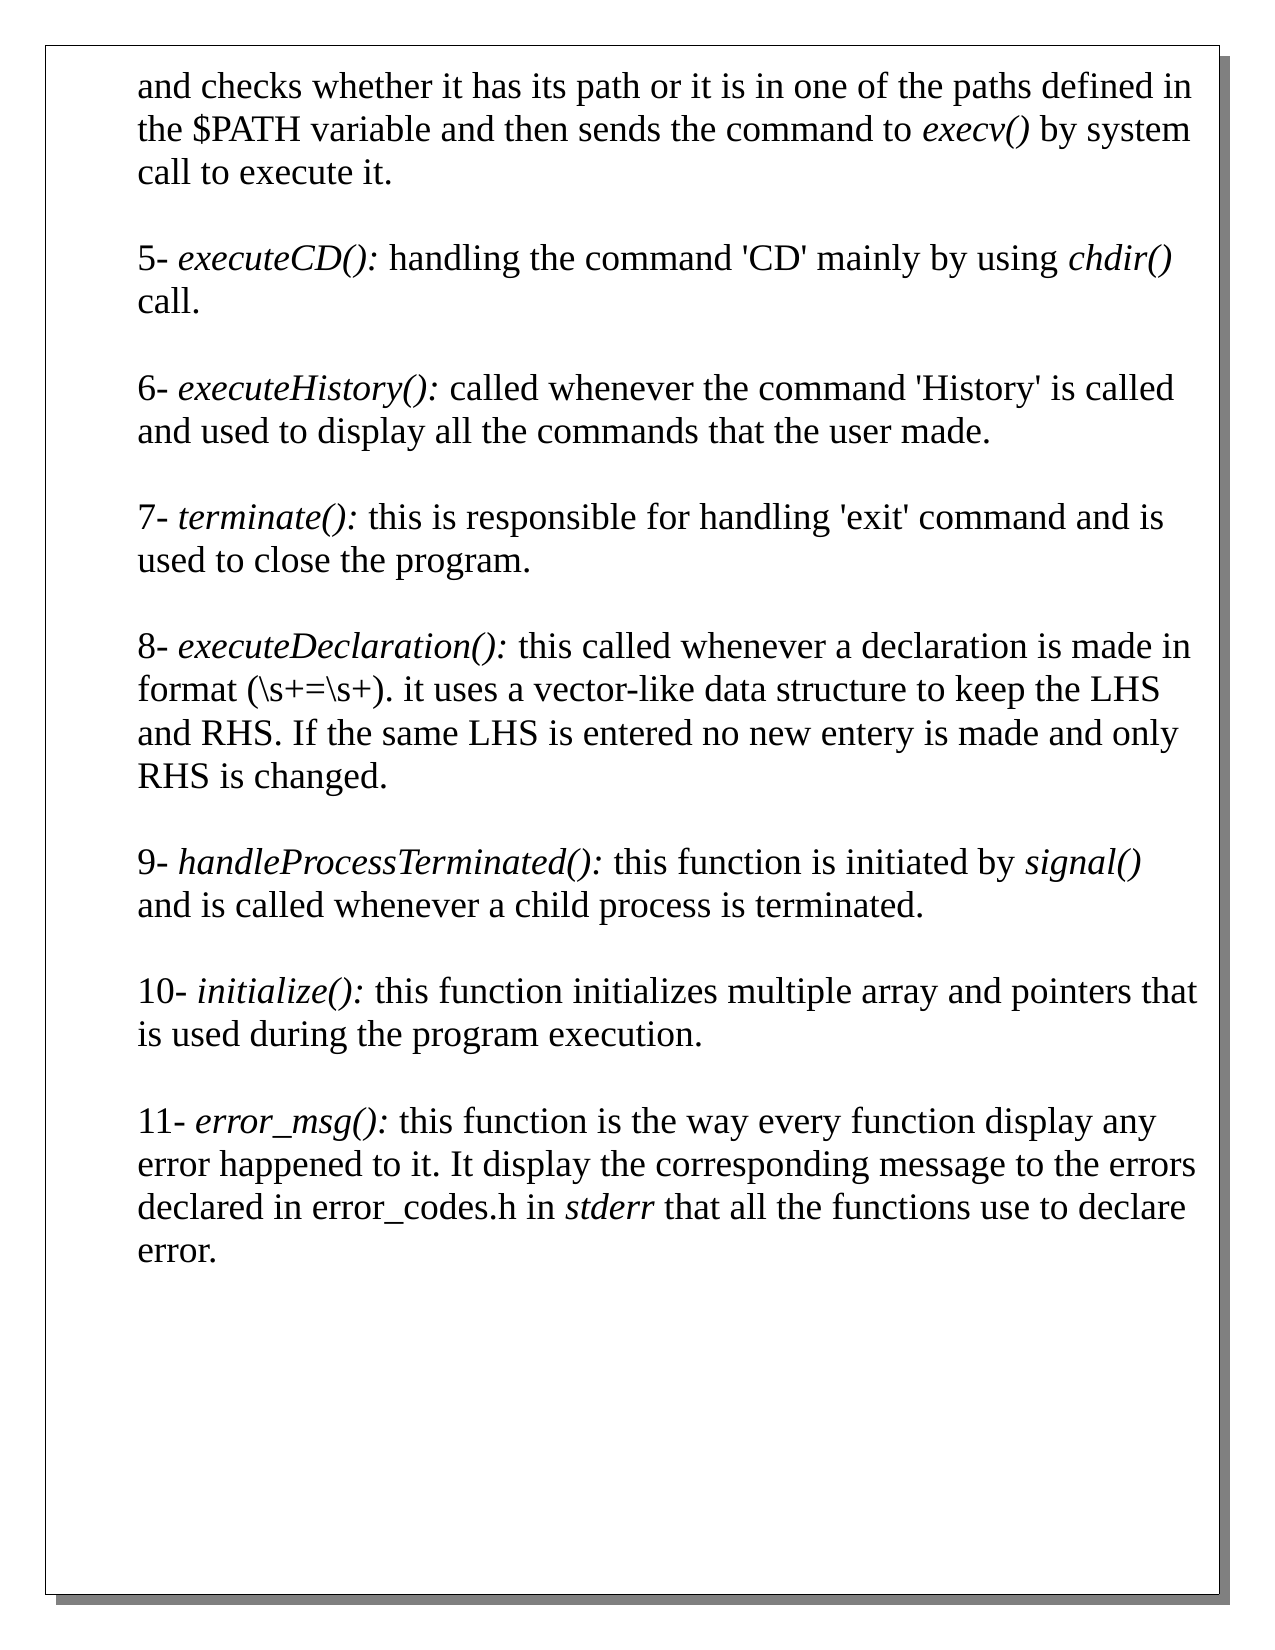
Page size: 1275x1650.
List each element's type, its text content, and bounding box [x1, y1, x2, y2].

text and checks whether it has its path or it is in one of the paths defined in the $PATH variable and then sends the command to execv() by system call to execute it. [137, 63, 1201, 192]
text 5- executeCD(): handling the command 'CD' mainly by using chdir() call. [137, 236, 1201, 322]
text 6- executeHistory(): called whenever the command 'History' is called and used to display all the commands that the user made. [137, 365, 1201, 451]
text 10- initialize(): this function initializes multiple array and pointers that is used during the program execution. [137, 969, 1201, 1055]
text 7- terminate(): this is responsible for handling 'exit' command and is used to close the program. [137, 494, 1201, 581]
text 11- error_msg(): this function is the way every function display any error happened to it. It display the corresponding message to the errors declared in error_codes.h in stderr that all the functions use to declare error. [137, 1098, 1201, 1271]
text 8- executeDeclaration(): this called whenever a declaration is made in format (\s+=\s+). it uses a vector-like data structure to keep the LHS and RHS. If the same LHS is entered no new entery is made and only RHS is changed. [137, 624, 1201, 796]
text 9- handleProcessTerminated(): this function is initiated by signal() and is called whenever a child process is terminated. [137, 839, 1201, 926]
